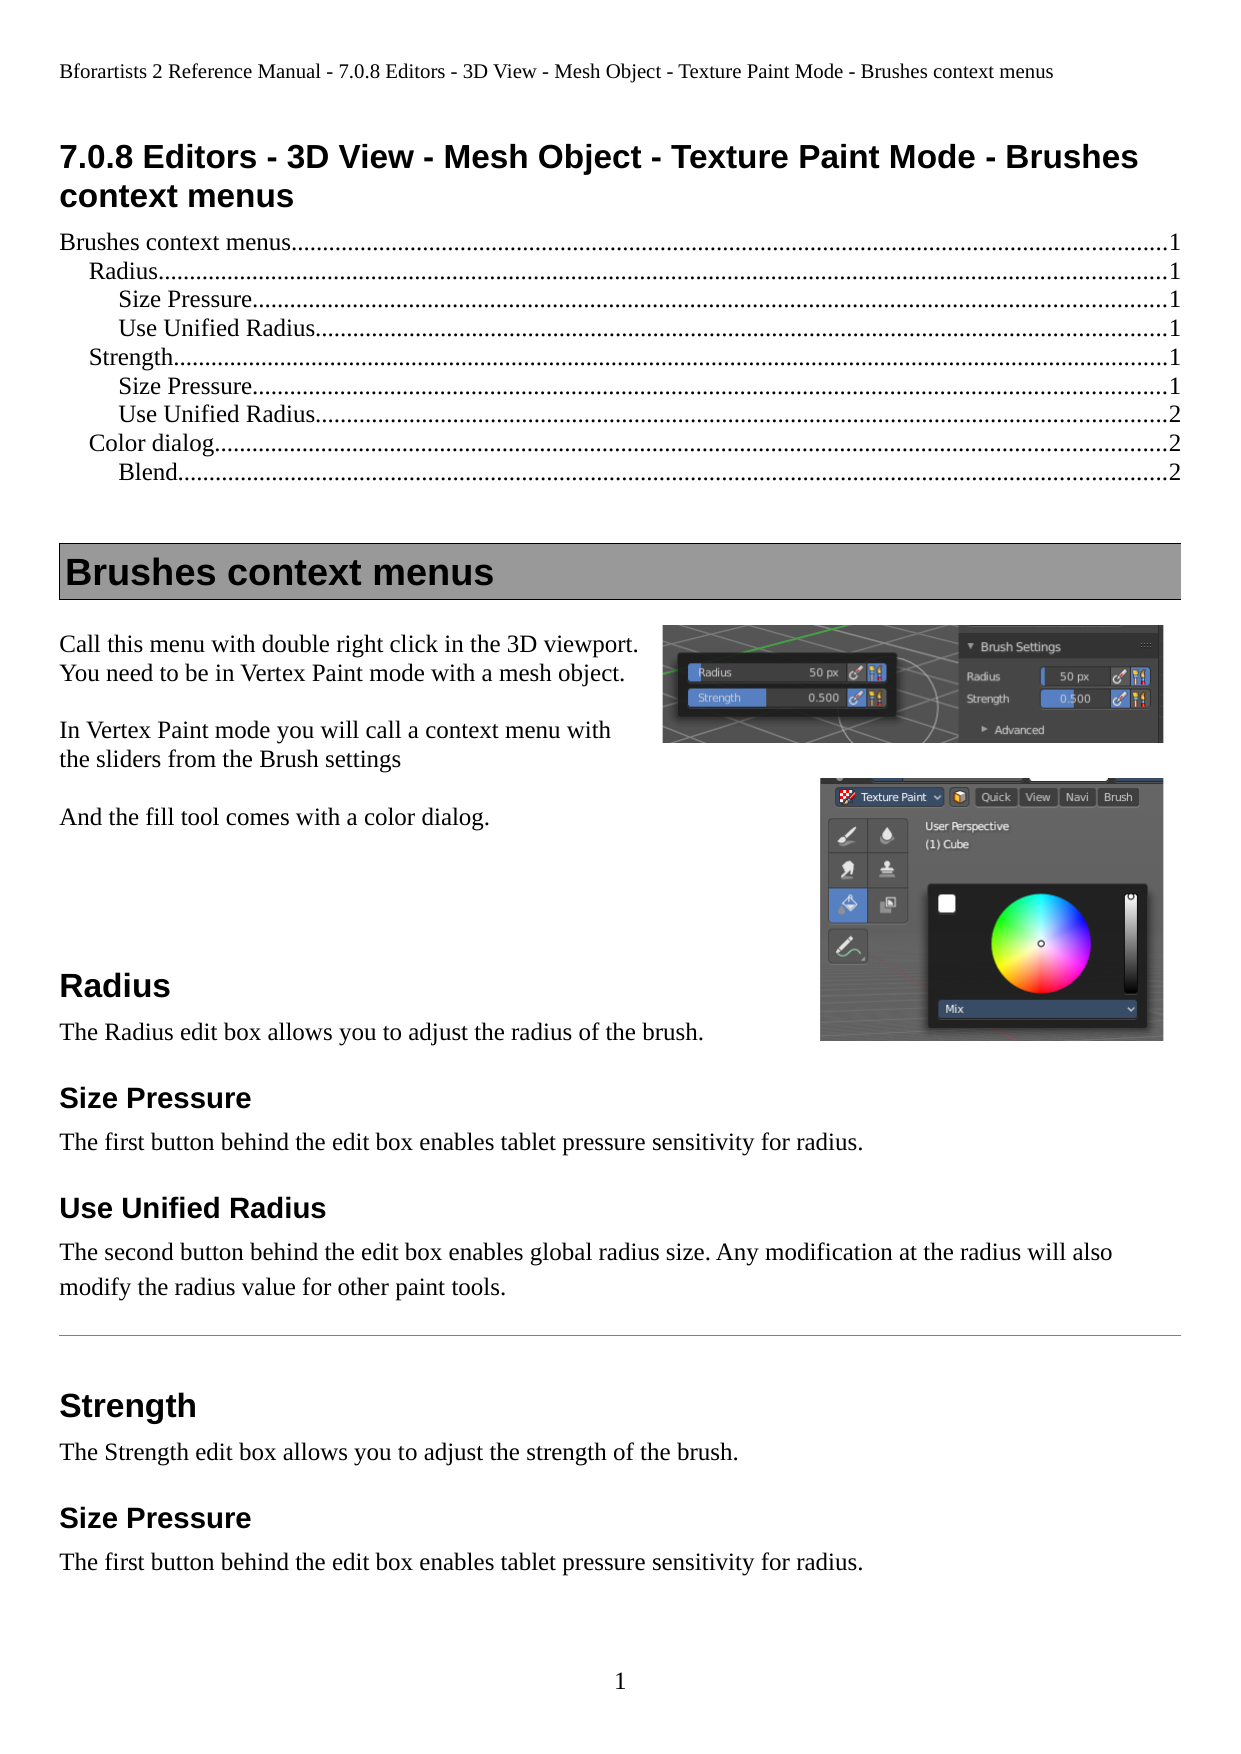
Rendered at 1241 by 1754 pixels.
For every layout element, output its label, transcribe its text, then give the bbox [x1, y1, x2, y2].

subtitle Strength [59, 1386, 1181, 1424]
subtitle Use Unified Radius [59, 1191, 1181, 1225]
subtitle Radius [59, 966, 820, 1005]
text The second button behind the edit box enables global radius size. Any modification at the radius will also modify the radius value for other paint tools. [59, 1237, 1181, 1300]
text Size Pressure 1 [118, 371, 1181, 399]
text Blend 2 [118, 457, 1181, 486]
picture [662, 625, 1164, 743]
table_header Brushes context menus [60, 544, 1181, 599]
picture [820, 778, 1164, 1041]
text The Strength edit box allows you to adjust the strength of the brush. [59, 1437, 1181, 1466]
text Strength 1 [88, 342, 1181, 371]
subtitle Size Pressure [59, 1501, 1181, 1534]
subtitle 7.0.8 Editors - 3D View - Mesh Object - Texture Paint Mode - Brushes context menus [59, 138, 1181, 214]
text And the fill tool comes with a color dialog. [59, 802, 820, 830]
text Size Pressure 1 [118, 284, 1181, 313]
text The Radius edit box allows you to adjust the radius of the brush. [59, 1017, 1181, 1046]
subtitle [1164, 966, 1181, 1005]
text Use Unified Radius 1 [118, 313, 1181, 342]
text Use Unified Radius 2 [118, 399, 1181, 428]
text Radius 1 [88, 256, 1181, 284]
text In Vertex Paint mode you will call a context menu with the sliders from the Brush settings [59, 715, 1181, 773]
subtitle Size Pressure [59, 1081, 1181, 1115]
text Brushes context menus 1 [59, 227, 1181, 256]
text The first button behind the edit box enables tablet pressure sensitivity for radius. [59, 1127, 1181, 1156]
text The first button behind the edit box enables tablet pressure sensitivity for radius. [59, 1547, 1181, 1576]
text Color dialog 2 [88, 428, 1181, 457]
text Call this menu with double right click in the 3D viewport. You need to be in Vertex Paint mode with a mesh object. [59, 629, 662, 687]
